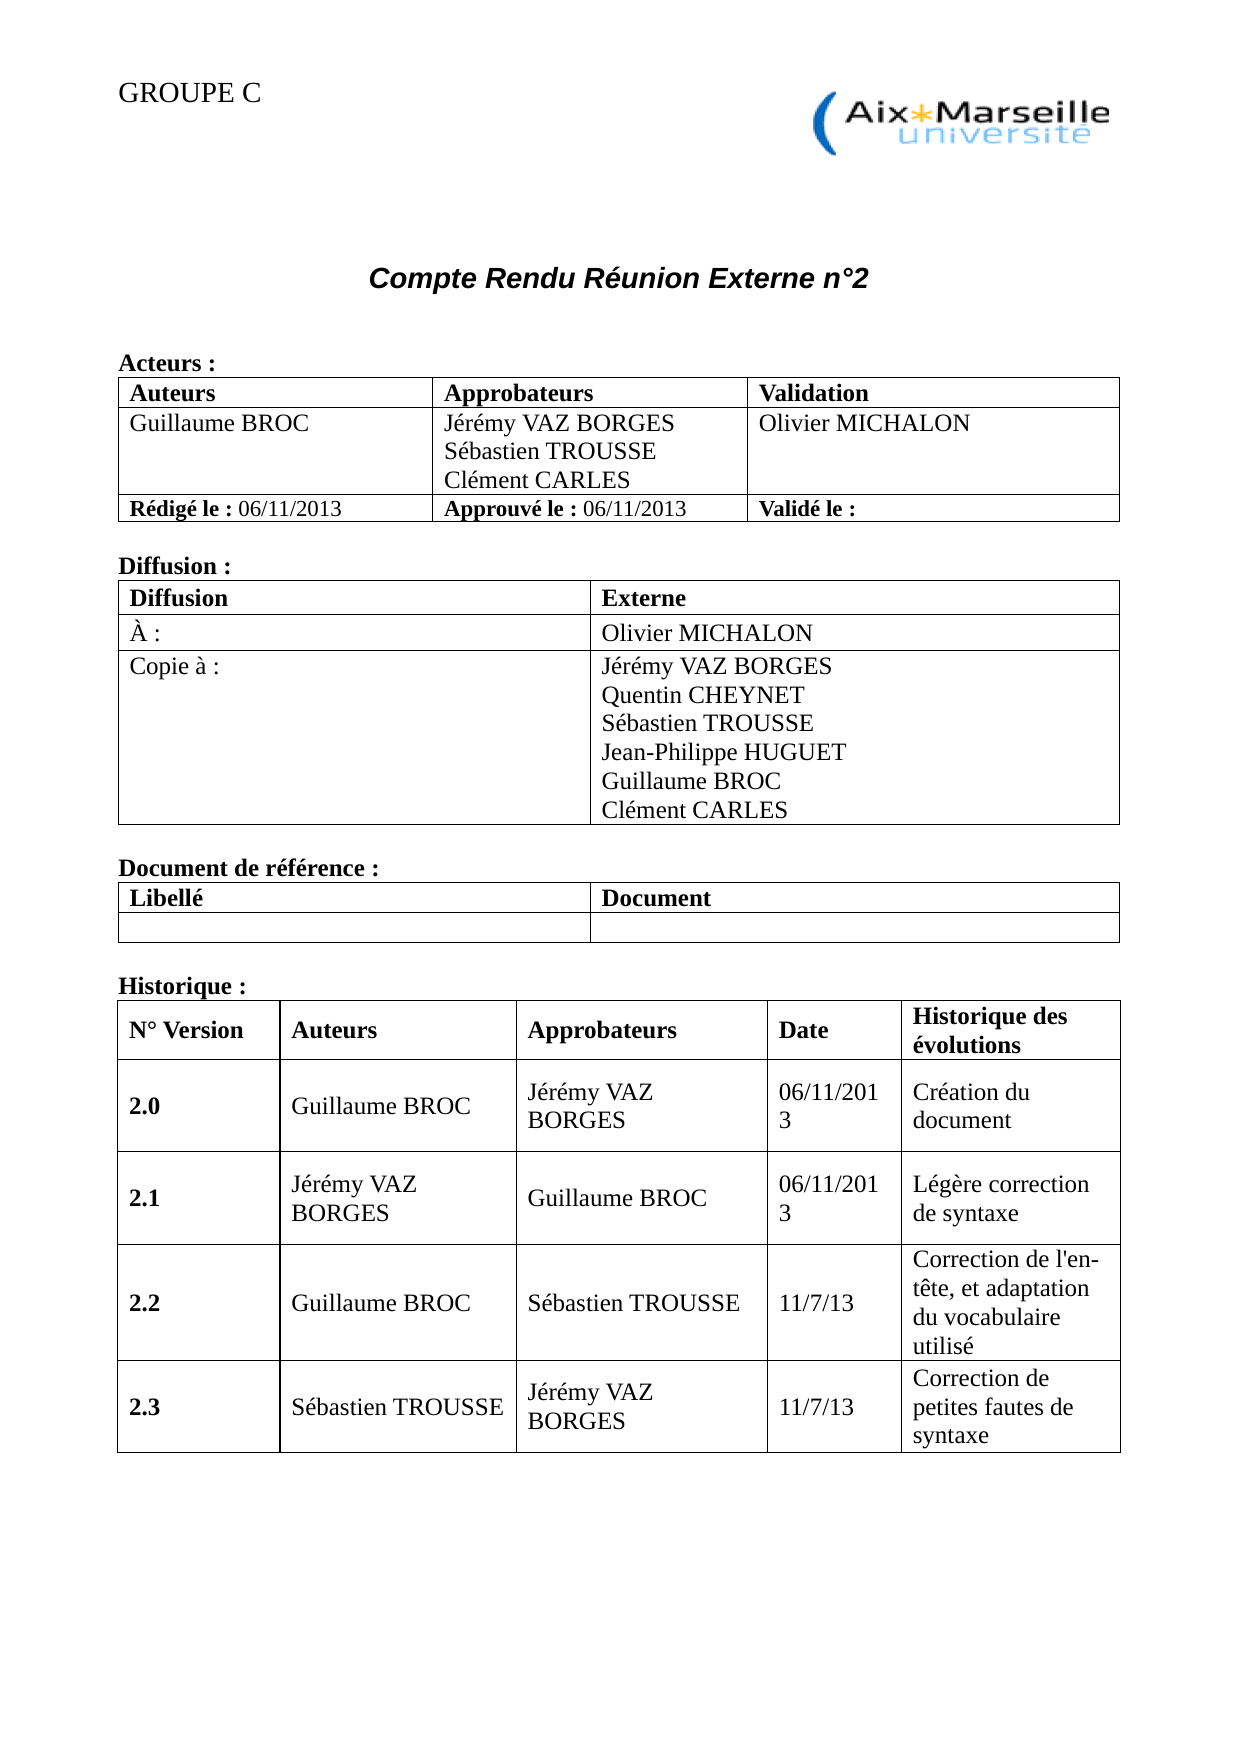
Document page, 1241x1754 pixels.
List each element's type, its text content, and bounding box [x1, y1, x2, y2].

table_cell Jérémy VAZ BORGES Quentin CHEYNET Sébastien TROUSSE Jean-Philippe HUGUET Guillaume BROC Clément CARLES [591, 651, 1119, 823]
table_cell Guillaume BROC [119, 408, 432, 494]
table_cell [591, 913, 1119, 942]
table_cell 2.3 [118, 1361, 279, 1452]
table_header Diffusion [119, 581, 590, 614]
table_header Historique des évolutions [902, 1001, 1120, 1059]
table_header Auteurs [281, 1001, 516, 1059]
text Diffusion : [118, 551, 1122, 580]
table_cell Guillaume BROC [517, 1152, 767, 1243]
table_cell Validé le : [748, 495, 1119, 521]
table_cell Olivier MICHALON [591, 615, 1119, 650]
table_cell À : [119, 615, 590, 650]
table_cell 06/11/2013 [768, 1152, 901, 1243]
table_cell Correction de l'en-tête, et adaptation du vocabulaire utilisé [902, 1245, 1120, 1359]
subtitle Compte Rendu Réunion Externe n°2 [118, 261, 1122, 294]
text Historique : [118, 971, 1122, 1000]
table_cell Sébastien TROUSSE [517, 1245, 767, 1359]
table_cell 2.1 [118, 1152, 279, 1243]
table_header Approbateurs [433, 378, 747, 407]
table_header Libellé [119, 883, 590, 912]
table_cell Jérémy VAZ BORGES [517, 1361, 767, 1452]
table_cell Sébastien TROUSSE [281, 1361, 516, 1452]
text Document de référence : [118, 853, 1122, 882]
table_header Document [591, 883, 1119, 912]
table_cell Correction de petites fautes de syntaxe [902, 1361, 1120, 1452]
text Acteurs : [118, 348, 1122, 377]
table_cell Olivier MICHALON [748, 408, 1119, 494]
table_header Approbateurs [517, 1001, 767, 1059]
table_cell Guillaume BROC [281, 1060, 516, 1151]
table_cell 2.0 [118, 1060, 279, 1151]
table_cell Rédigé le : 06/11/2013 [119, 495, 432, 521]
table_cell Approuvé le : 06/11/2013 [433, 495, 747, 521]
table_cell 06/11/2013 [768, 1060, 901, 1151]
text GROUPE C [118, 75, 1122, 108]
table_cell Copie à : [119, 651, 590, 823]
table_cell Légère correction de syntaxe [902, 1152, 1120, 1243]
table_header N° Version [118, 1001, 279, 1059]
table_header Auteurs [119, 378, 432, 407]
table_cell 07/11/2013 [768, 1245, 901, 1359]
table_cell 2.2 [118, 1245, 279, 1359]
table_header Date [768, 1001, 901, 1059]
table_cell Création du document [902, 1060, 1120, 1151]
table_cell Jérémy VAZ BORGES Sébastien TROUSSE Clément CARLES [433, 408, 747, 494]
table_cell Guillaume BROC [281, 1245, 516, 1359]
table_header Validation [748, 378, 1119, 407]
table_cell 07/11/2013 [768, 1361, 901, 1452]
table_header Externe [591, 581, 1119, 614]
table_cell Jérémy VAZ BORGES [281, 1152, 516, 1243]
table_cell [119, 913, 590, 942]
table_cell Jérémy VAZ BORGES [517, 1060, 767, 1151]
